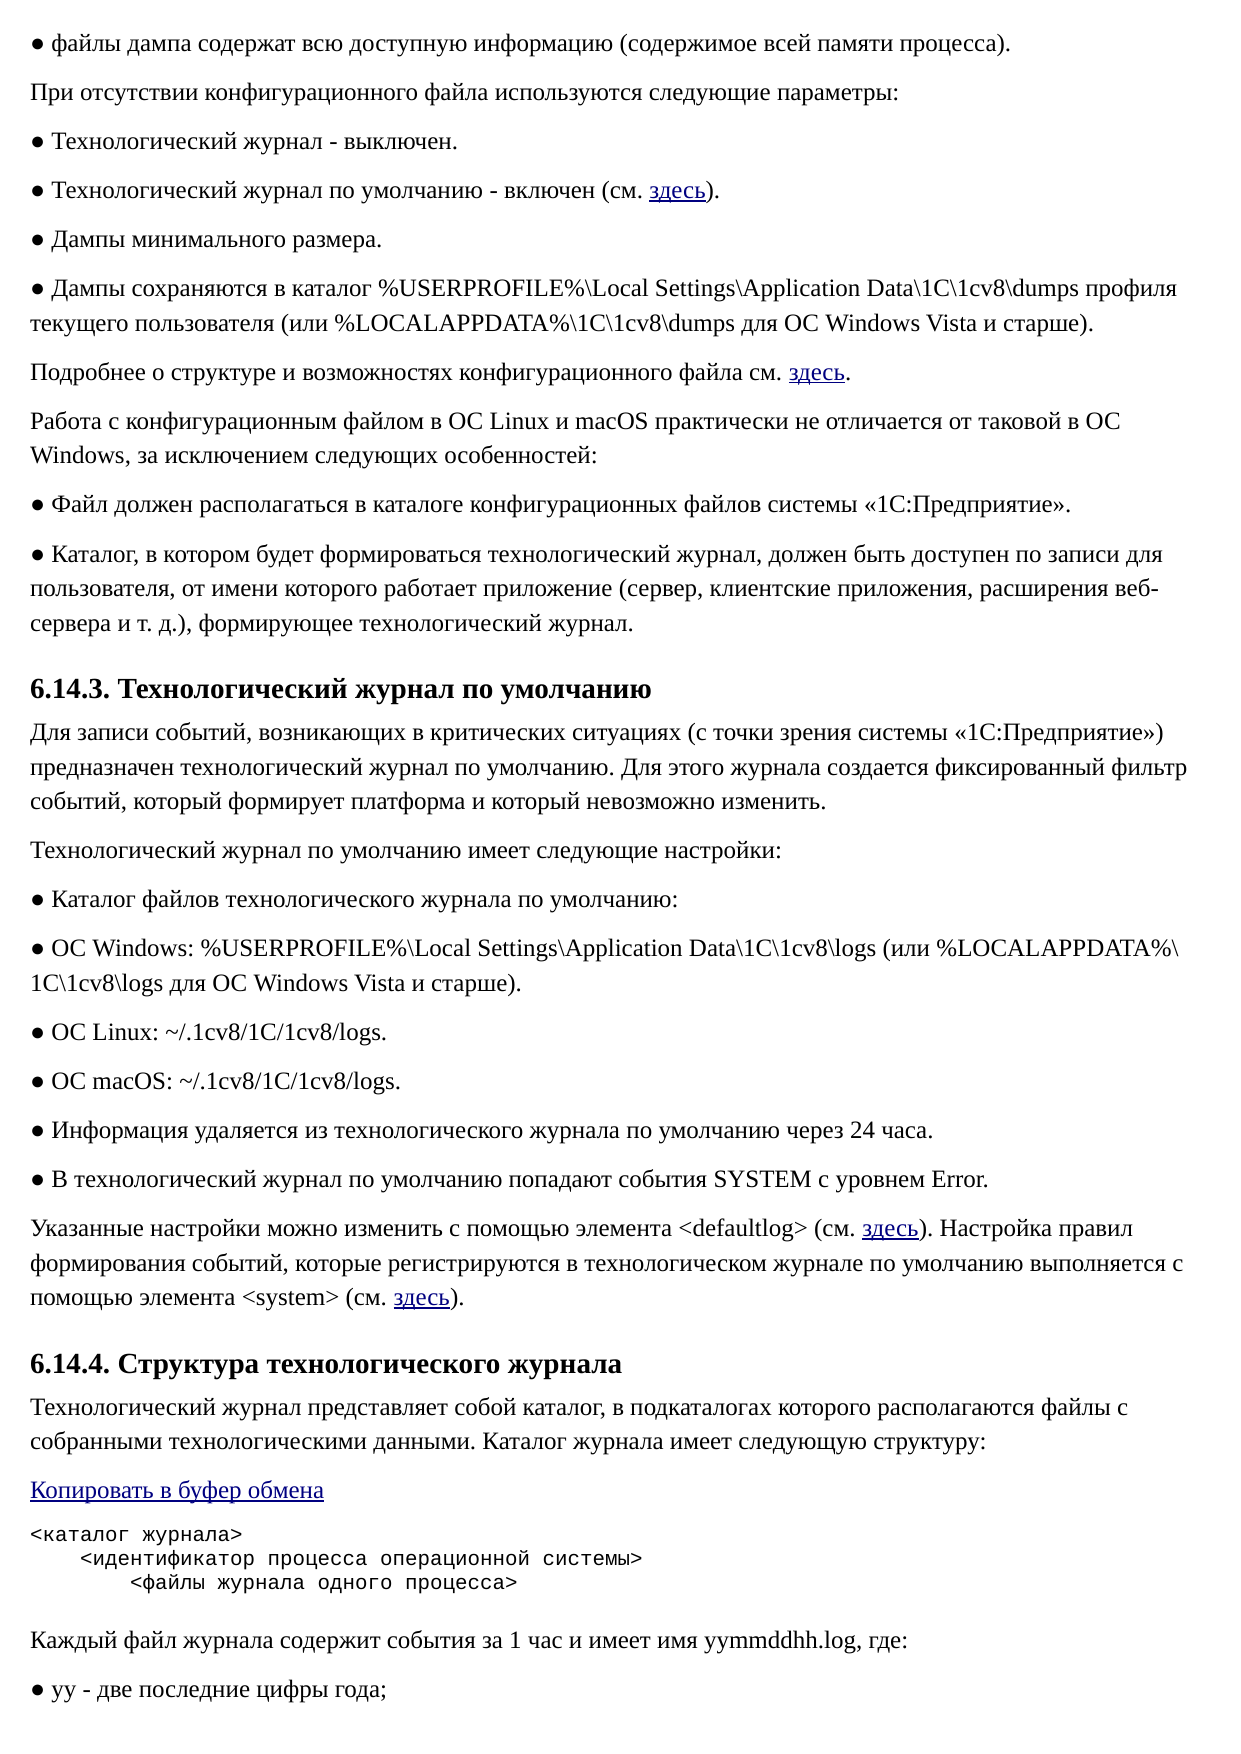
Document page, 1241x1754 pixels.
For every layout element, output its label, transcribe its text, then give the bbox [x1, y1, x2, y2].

text ● ОС Linux: ~/.1cv8/1C/1cv8/logs. [30, 1017, 1211, 1046]
text ● В технологический журнал по умолчанию попадают события SYSTEM с уровнем Error. [30, 1164, 1211, 1193]
text ● ОС Windows: %USERPROFILE%\Local Settings\Application Data\1C\1cv8\logs (или %LOCALAPPDATA%\1C\1cv8\logs для ОС Windows Vista и старше). [30, 933, 1211, 997]
text ● Каталог файлов технологического журнала по умолчанию: [30, 884, 1211, 913]
text Указанные настройки можно изменить с помощью элемента <defaultlog> (см. здесь). Настройка правил формирования событий, которые регистрируются в технологическом журнале по умолчанию выполняется с помощью элемента <system> (см. здесь). [30, 1213, 1211, 1311]
text При отсутствии конфигурационного файла используются следующие параметры: [30, 77, 1211, 106]
text Технологический журнал представляет собой каталог, в подкаталогах которого располагаются файлы с собранными технологическими данными. Каталог журнала имеет следующую структуру: [30, 1392, 1211, 1455]
text ● Технологический журнал по умолчанию ‑ включен (см. здесь). [30, 175, 1211, 204]
text ● Файл должен располагаться в каталоге конфигурационных файлов системы «1С:Предприятие». [30, 489, 1211, 518]
text ● ОС macOS: ~/.1cv8/1C/1cv8/logs. [30, 1066, 1211, 1095]
text Копировать в буфер обмена [30, 1475, 1211, 1504]
text ● Каталог, в котором будет формироваться технологический журнал, должен быть доступен по записи для пользователя, от имени которого работает приложение (сервер, клиентские приложения, расширения веб-сервера и т. д.), формирующее технологический журнал. [30, 539, 1211, 636]
text <идентификатор процесса операционной системы> [30, 1548, 1211, 1572]
text Технологический журнал по умолчанию имеет следующие настройки: [30, 835, 1211, 864]
text ● файлы дампа содержат всю доступную информацию (содержимое всей памяти процесса). [30, 28, 1211, 57]
text Работа с конфигурационным файлом в ОС Linux и macOS практически не отличается от таковой в ОС Windows, за исключением следующих особенностей: [30, 406, 1211, 469]
text ● Информация удаляется из технологического журнала по умолчанию через 24 часа. [30, 1115, 1211, 1144]
text <каталог журнала> [30, 1524, 1211, 1548]
text Каждый файл журнала содержит события за 1 час и имеет имя yymmddhh.log, где: [30, 1625, 1211, 1654]
text ● Дампы сохраняются в каталог %USERPROFILE%\Local Settings\Application Data\1C\1cv8\dumps профиля текущего пользователя (или %LOCALAPPDATA%\1C\1cv8\dumps для ОС Windows Vista и старше). [30, 273, 1211, 337]
subtitle 6.14.4. Структура технологического журнала [30, 1346, 1211, 1379]
text Подробнее о структуре и возможностях конфигурационного файла см. здесь. [30, 357, 1211, 386]
text <файлы журнала одного процесса> [30, 1572, 1211, 1595]
subtitle 6.14.3. Технологический журнал по умолчанию [30, 671, 1211, 705]
text ● Технологический журнал ‑ выключен. [30, 126, 1211, 155]
text ● yy ‑ две последние цифры года; [30, 1674, 1211, 1703]
text ● Дампы минимального размера. [30, 224, 1211, 253]
text Для записи событий, возникающих в критических ситуациях (с точки зрения системы «1С:Предприятие») предназначен технологический журнал по умолчанию. Для этого журнала создается фиксированный фильтр событий, который формирует платформа и который невозможно изменить. [30, 717, 1211, 815]
